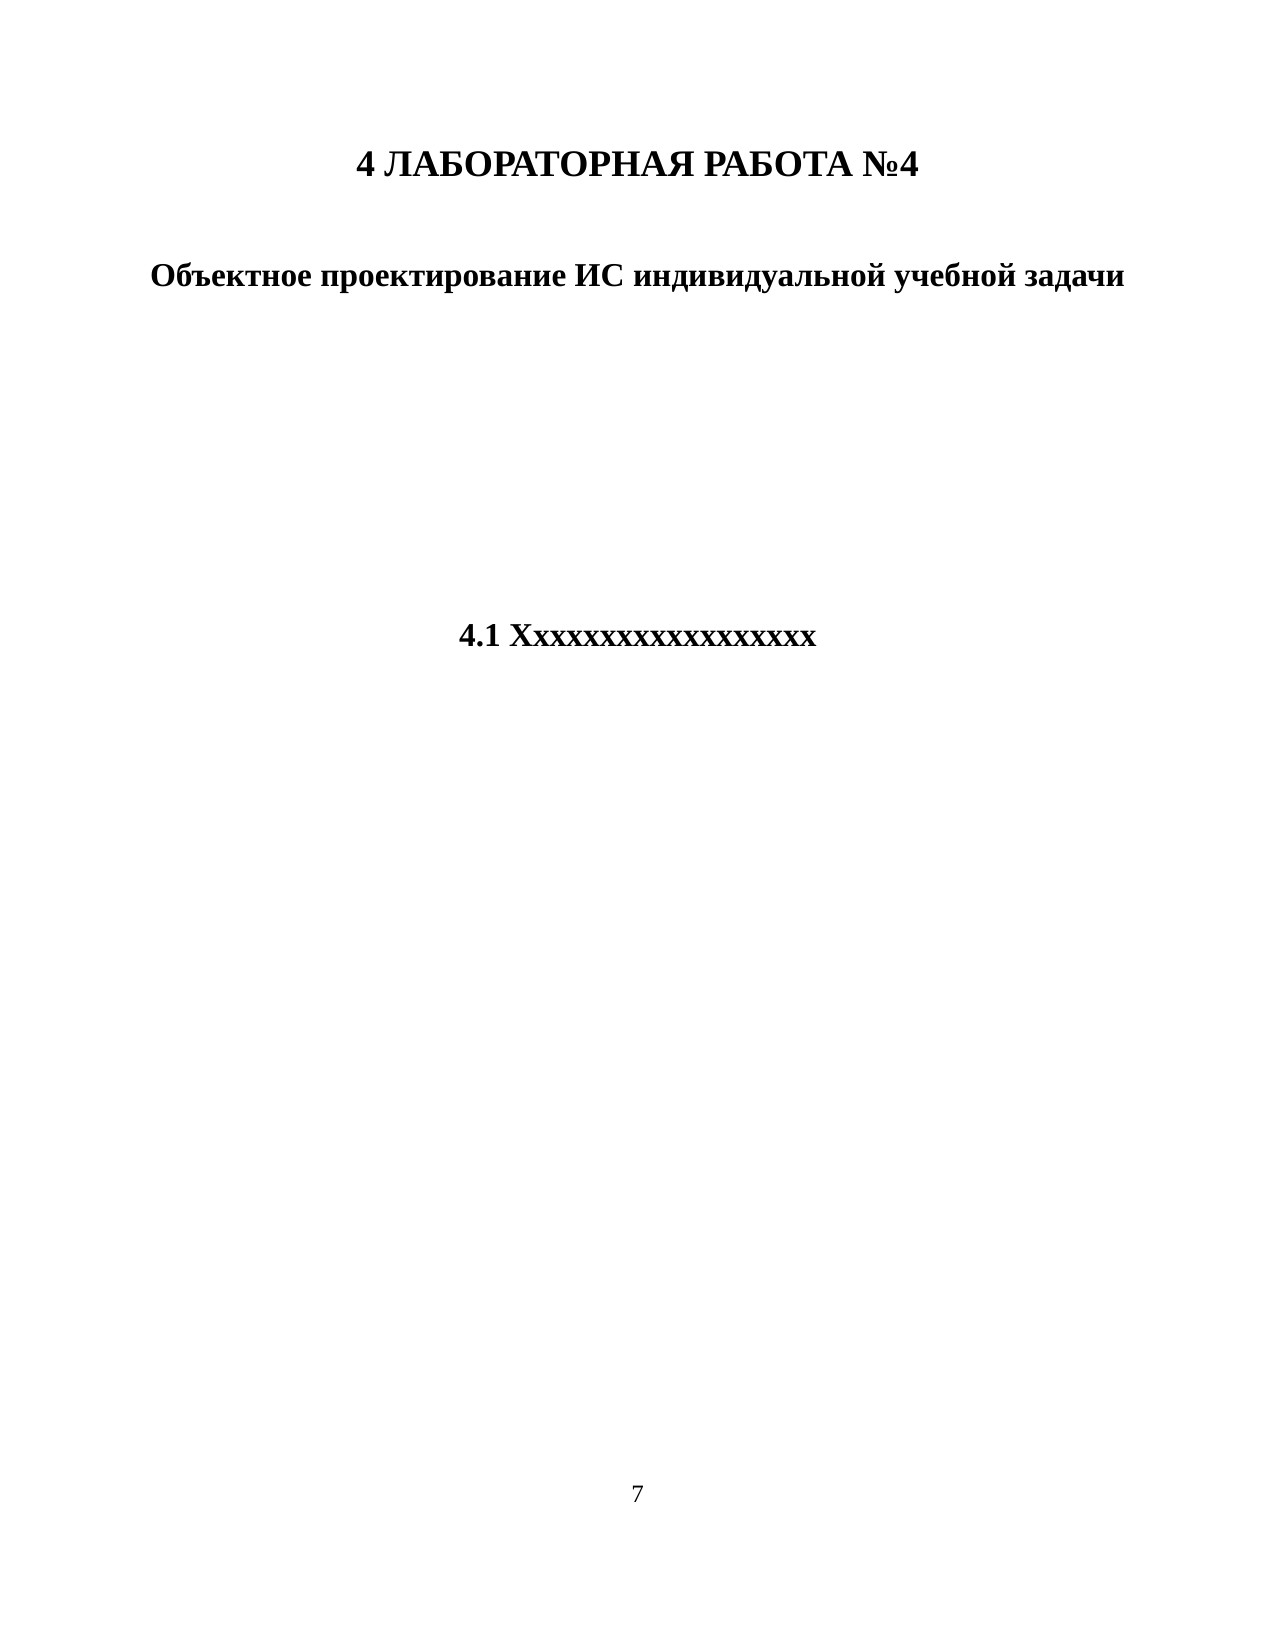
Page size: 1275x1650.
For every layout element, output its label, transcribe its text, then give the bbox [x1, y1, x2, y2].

subtitle Объектное проектирование ИС индивидуальной учебной задачи [118, 256, 1157, 294]
subtitle 4.1 Хххххххххххххххххх [118, 615, 1157, 653]
subtitle 4 ЛАБОРАТОРНАЯ РАБОТА №4 [118, 142, 1157, 185]
